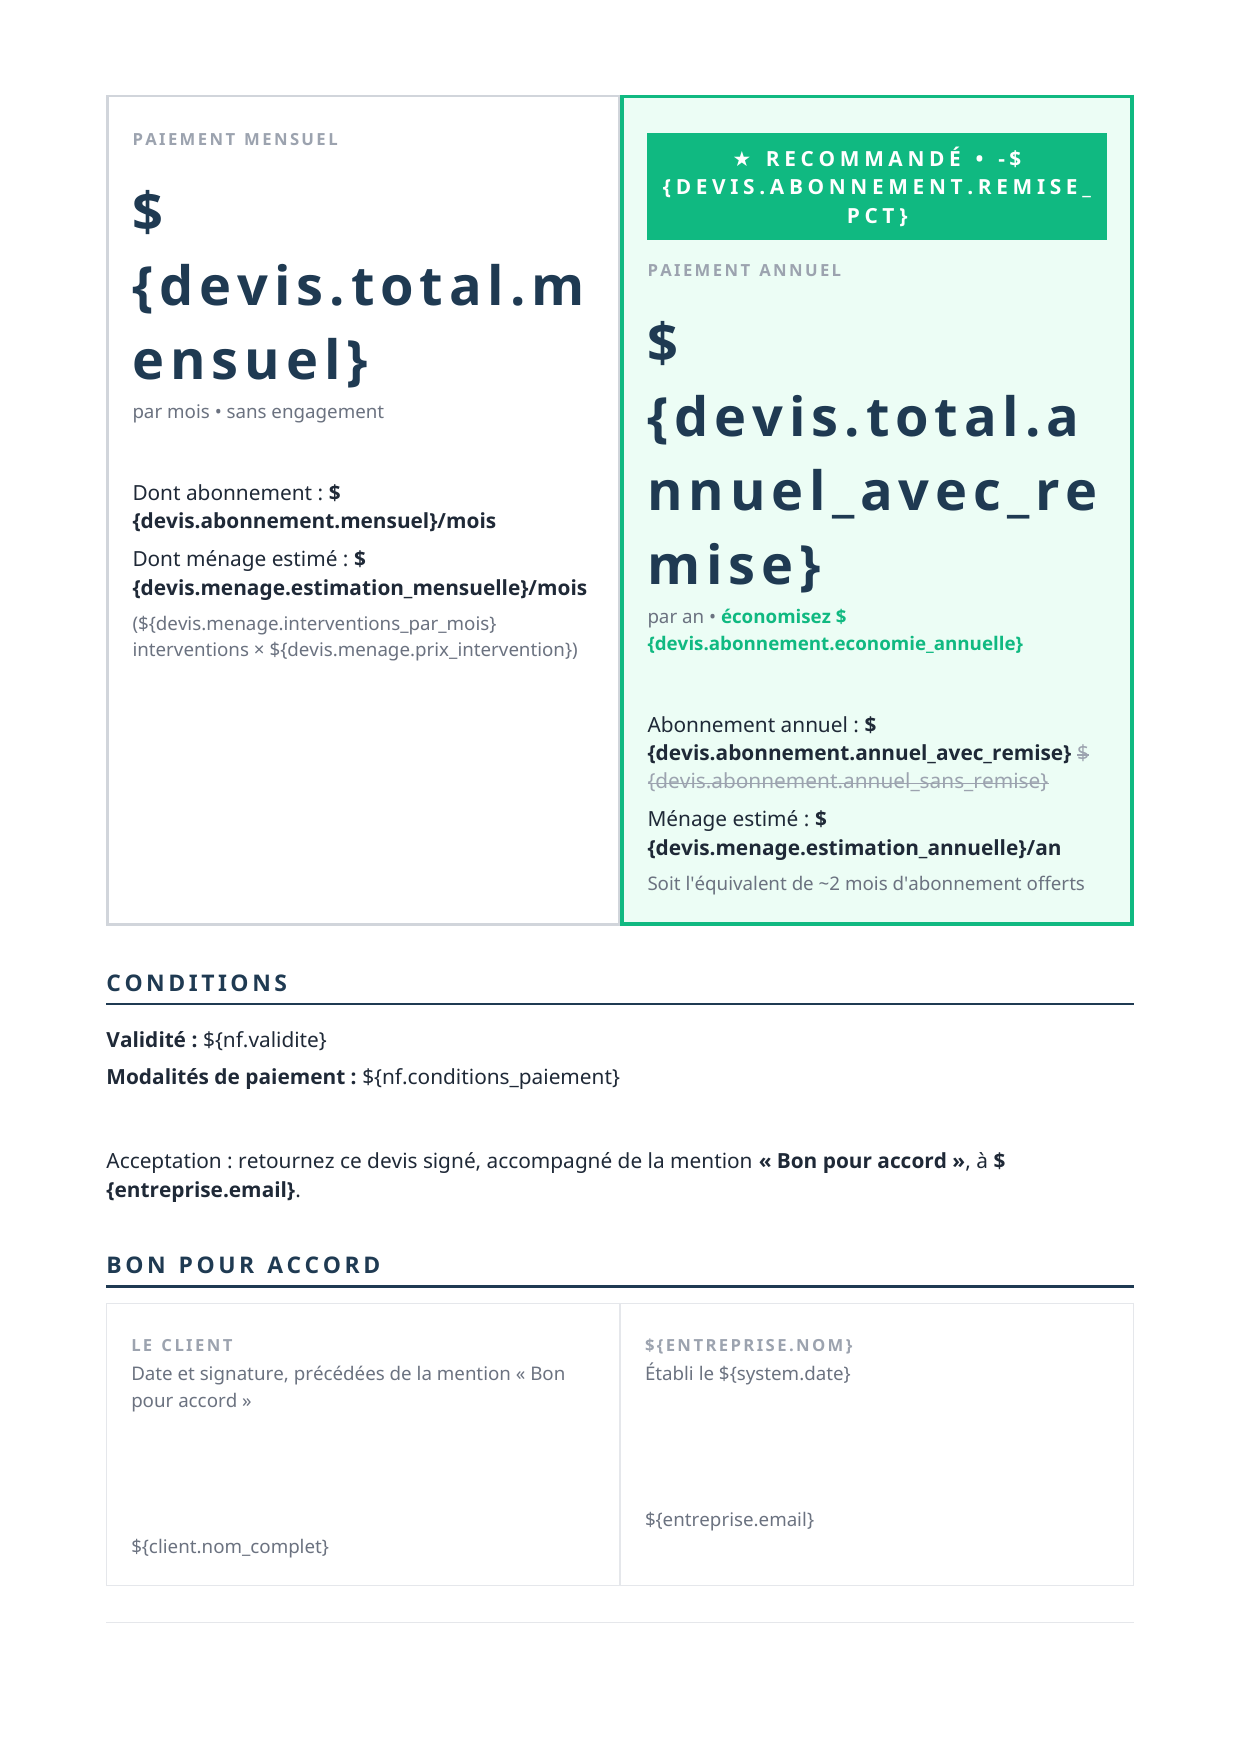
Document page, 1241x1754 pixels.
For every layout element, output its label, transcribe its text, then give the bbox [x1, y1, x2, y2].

table_header Paiement mensuel ${devis.total.mensuel} par mois • sans engagement Dont abonnement : ${devis.abonnement.mensuel}/mois Dont ménage estimé : ${devis.menage.estimation_mensuelle}/mois (${devis.menage.interventions_par_mois} interventions × ${devis.menage.prix_intervention}) [109, 97, 618, 923]
table_header ${entreprise.nom} Établi le ${system.date} ${entreprise.email} [621, 1304, 1133, 1585]
text Modalités de paiement : ${nf.conditions_paiement} [106, 1062, 1134, 1091]
table_header ★ Recommandé • -${devis.abonnement.remise_pct} Paiement annuel ${devis.total.annuel_avec_remise} par an • économisez ${devis.abonnement.economie_annuelle} Abonnement annuel : ${devis.abonnement.annuel_avec_remise} ${devis.abonnement.annuel_sans_remise} Ménage estimé : ${devis.menage.estimation_annuelle}/an Soit l'équivalent de ~2 mois d'abonnement offerts [624, 98, 1130, 922]
text Acceptation : retournez ce devis signé, accompagné de la mention « Bon pour accord », à ${entreprise.email}. [106, 1146, 1134, 1203]
text Validité : ${nf.validite} [106, 1025, 1134, 1053]
table_header Le client Date et signature, précédées de la mention « Bon pour accord » ${client.nom_complet} [107, 1304, 619, 1585]
text Conditions [106, 967, 1134, 1003]
text Bon pour accord [106, 1249, 1134, 1285]
